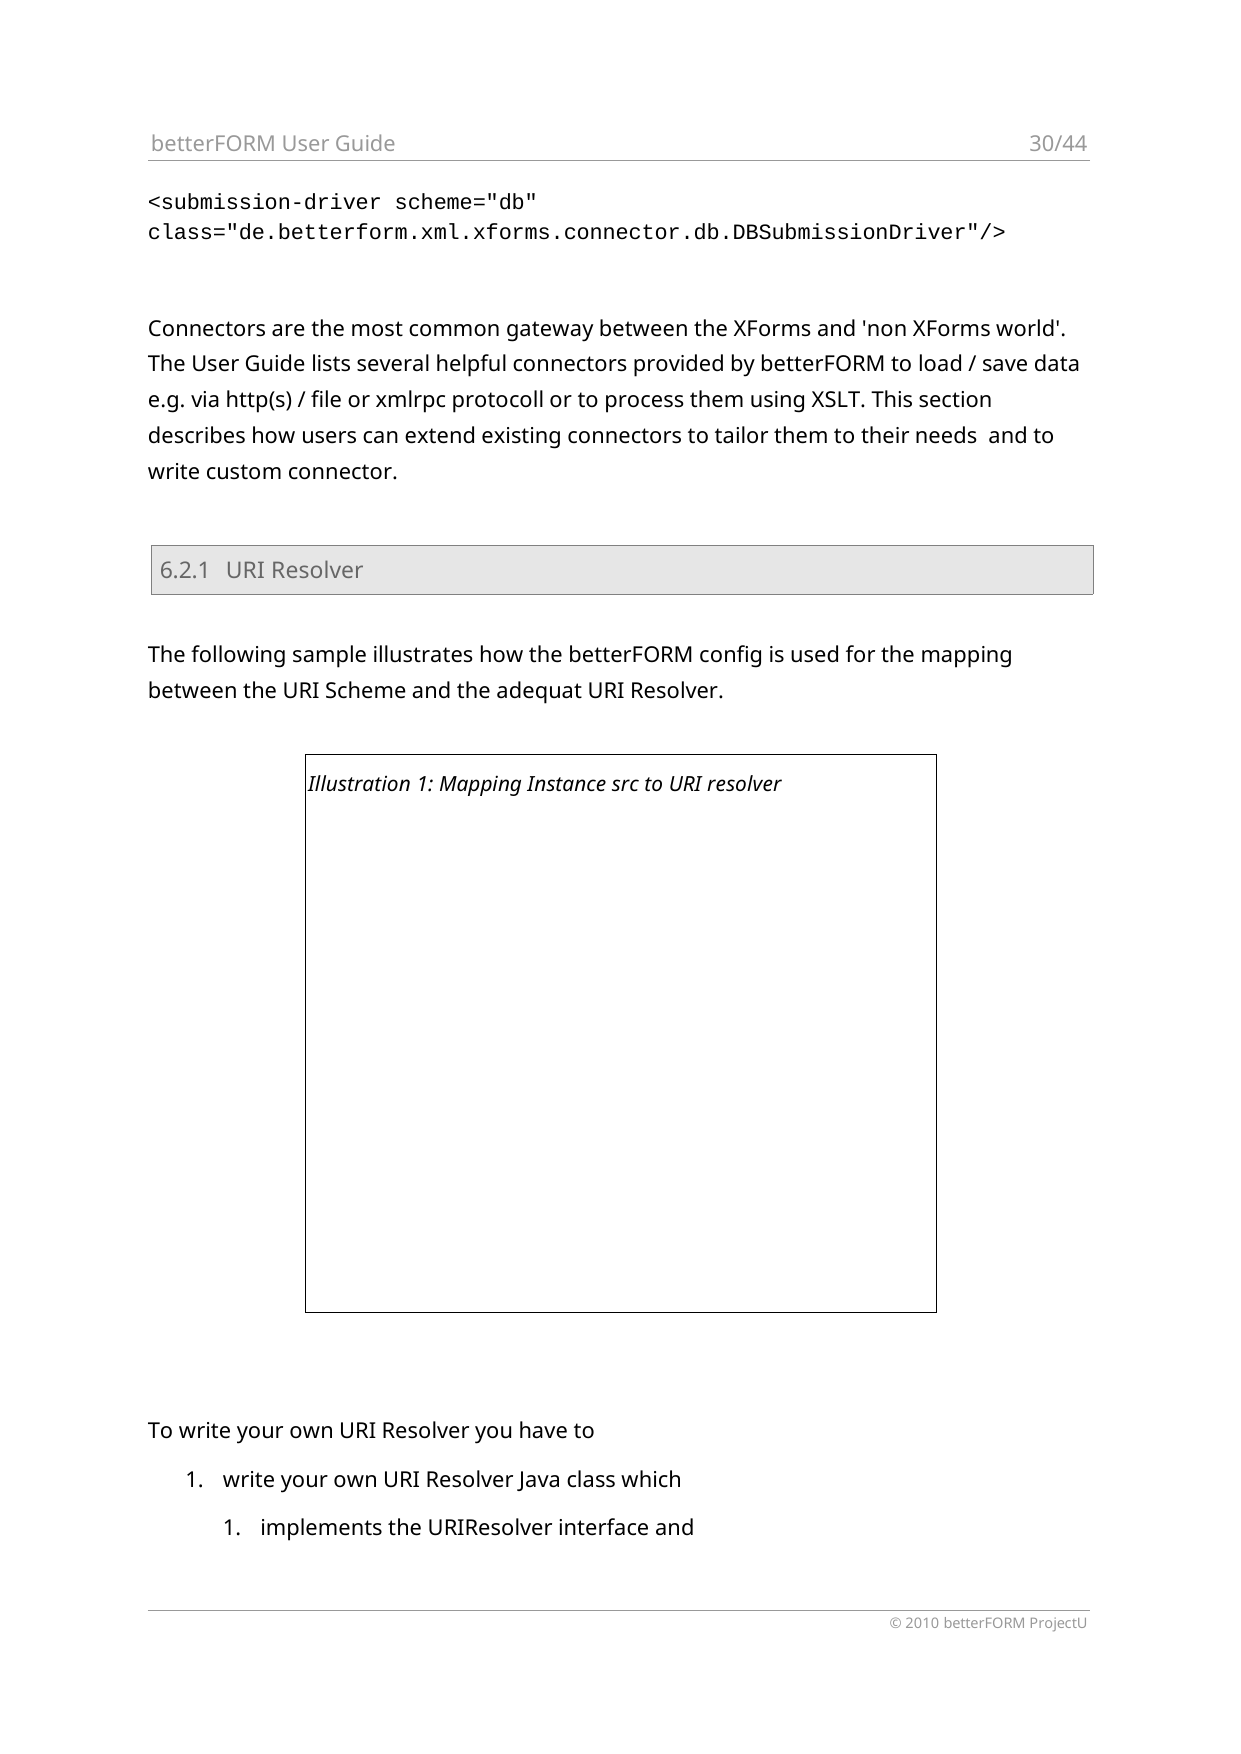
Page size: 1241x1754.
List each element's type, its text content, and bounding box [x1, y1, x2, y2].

text Connectors are the most common gateway between the XForms and 'non XForms world'. The User Guide lists several helpful connectors provided by betterFORM to load / save data e.g. via http(s) / file or xmlrpc protocoll or to process them using XSLT. This section describes how users can extend existing connectors to tailor them to their needs and to write custom connector. [148, 312, 1090, 486]
list write your own URI Resolver Java class which [185, 1464, 1093, 1494]
text Illustration 1: Mapping Instance src to URI resolver [308, 769, 930, 798]
text To write your own URI Resolver you have to [148, 1415, 1090, 1445]
text The following sample illustrates how the betterFORM config is used for the mapping between the URI Scheme and the adequat URI Resolver. [148, 639, 1090, 705]
subtitle URI Resolver [152, 546, 1093, 594]
list implements the URIResolver interface and [223, 1512, 1093, 1542]
text <submission-driver scheme="db" class="de.betterform.xml.xforms.connector.db.DBSubmissionDriver"/> [148, 191, 1090, 246]
